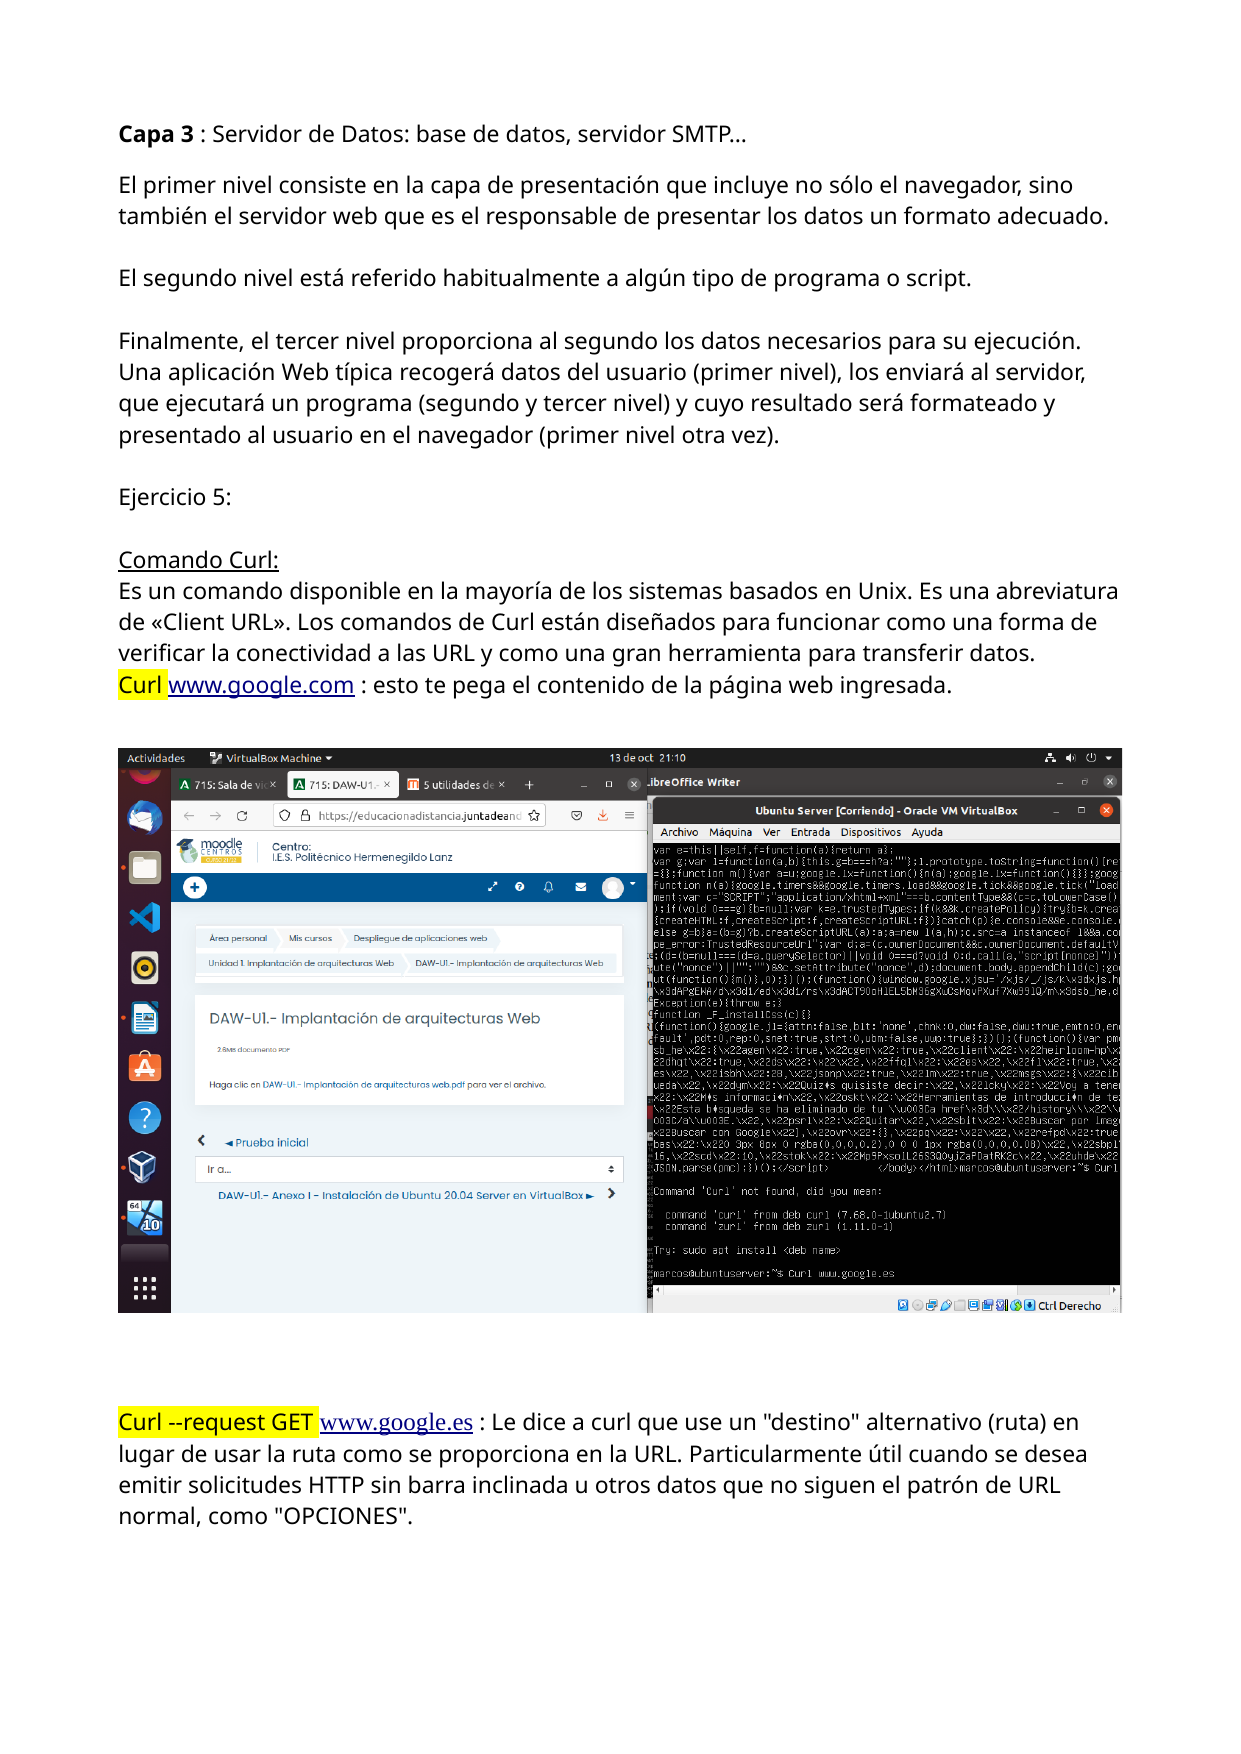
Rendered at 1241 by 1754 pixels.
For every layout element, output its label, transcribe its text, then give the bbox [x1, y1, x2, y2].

text Ejercicio 5: [118, 481, 1122, 512]
text Curl www.google.com : esto te pega el contenido de la página web ingresada. [118, 669, 1122, 700]
text Es un comando disponible en la mayoría de los sistemas basados ​​en Unix. Es una abreviatura de «Client URL». Los comandos de Curl están diseñados para funcionar como una forma de verificar la conectividad a las URL y como una gran herramienta para transferir datos. [118, 575, 1122, 669]
text Curl --request GET www.google.es : Le dice a curl que use un "destino" alternativo (ruta) en lugar de usar la ruta como se proporciona en la URL. Particularmente útil cuando se desea emitir solicitudes HTTP sin barra inclinada u otros datos que no siguen el patrón de URL normal, como "OPCIONES". [118, 1406, 1122, 1531]
picture [118, 748, 1123, 1313]
text El segundo nivel está referido habitualmente a algún tipo de programa o script. [118, 262, 1122, 294]
text Capa 3 : Servidor de Datos: base de datos, servidor SMTP… [118, 118, 1122, 149]
text Finalmente, el tercer nivel proporciona al segundo los datos necesarios para su ejecución. Una aplicación Web típica recogerá datos del usuario (primer nivel), los enviará al servidor, que ejecutará un programa (segundo y tercer nivel) y cuyo resultado será formateado y presentado al usuario en el navegador (primer nivel otra vez). [118, 325, 1122, 450]
text El primer nivel consiste en la capa de presentación que incluye no sólo el navegador, sino también el servidor web que es el responsable de presentar los datos un formato adecuado. [118, 169, 1122, 231]
text Comando Curl: [118, 544, 1122, 575]
